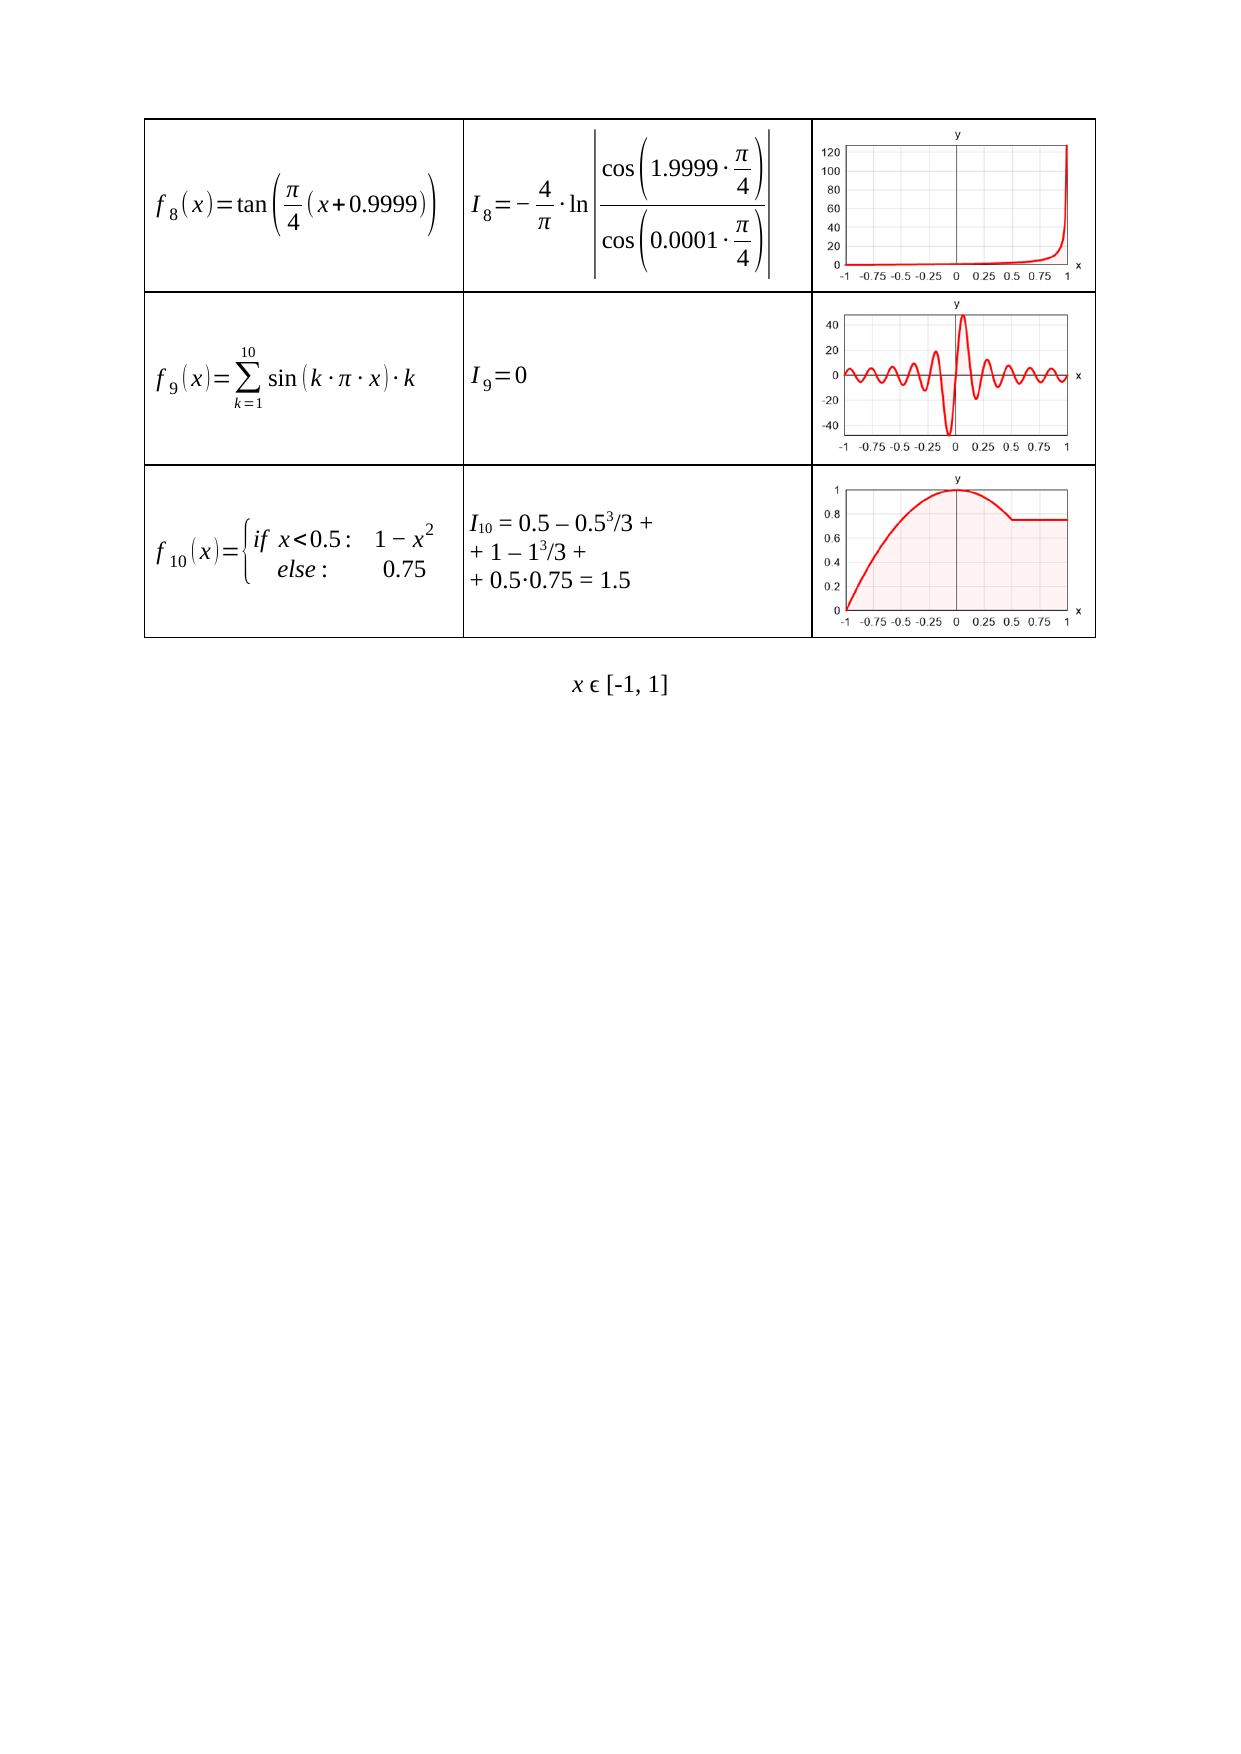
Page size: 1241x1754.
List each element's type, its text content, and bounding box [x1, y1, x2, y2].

picture [817, 298, 1084, 458]
table_cell [464, 120, 811, 291]
table_cell [145, 120, 463, 291]
table_cell I10 = 0.5 – 0.53/3 + + 1 – 13/3 + + 0.5·0.75 = 1.5 [464, 466, 811, 637]
table_cell [464, 293, 811, 464]
picture [817, 471, 1084, 631]
text x ϵ [-1, 1] [118, 669, 1122, 698]
table_cell [813, 466, 1095, 637]
table_cell [813, 293, 1095, 464]
table_cell [813, 120, 1095, 291]
picture [817, 125, 1084, 286]
table_cell [145, 466, 463, 637]
table_cell [145, 293, 463, 464]
